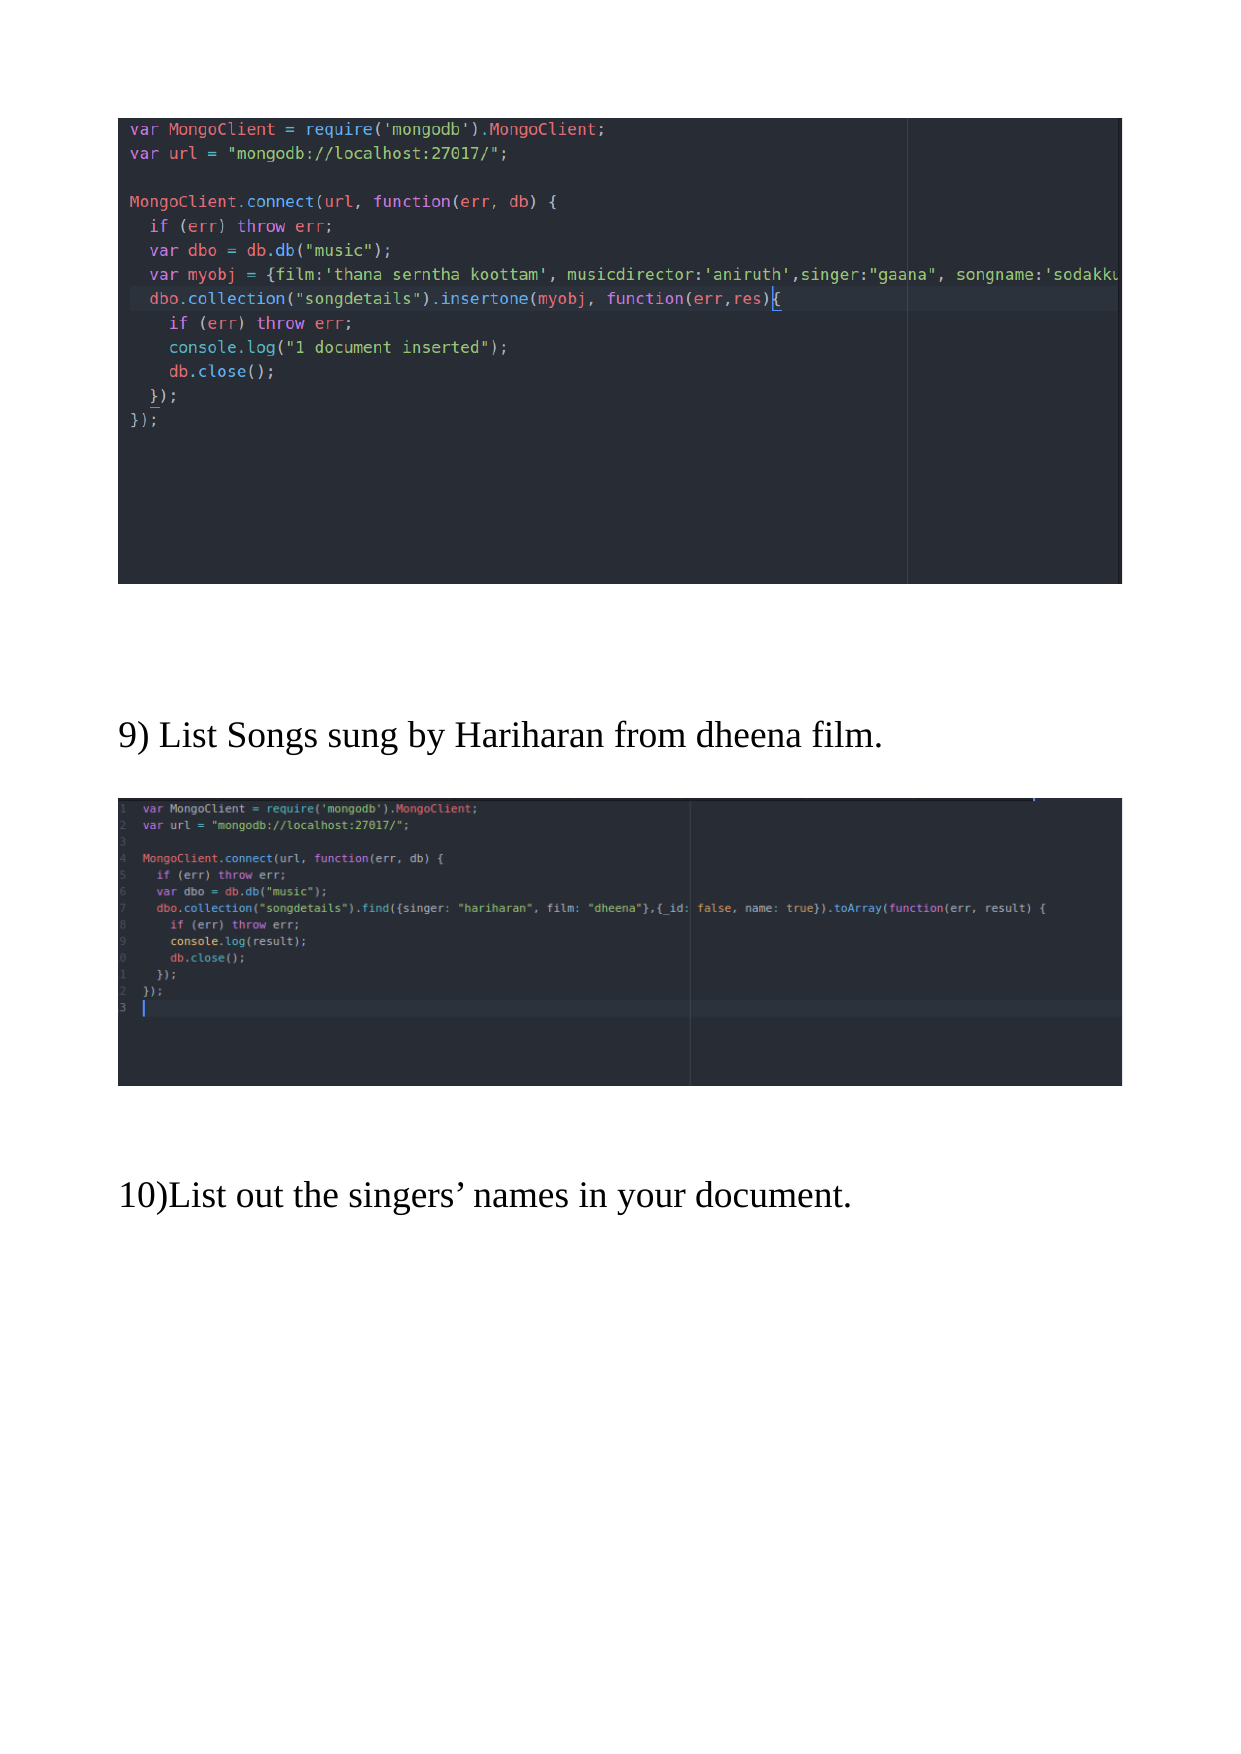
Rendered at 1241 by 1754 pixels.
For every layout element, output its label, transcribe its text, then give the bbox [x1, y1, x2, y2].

picture [118, 118, 1123, 584]
picture [118, 798, 1123, 1086]
text 10)List out the singers’ names in your document. [118, 1172, 1122, 1215]
text 9) List Songs sung by Hariharan from dheena film. [118, 713, 1122, 756]
